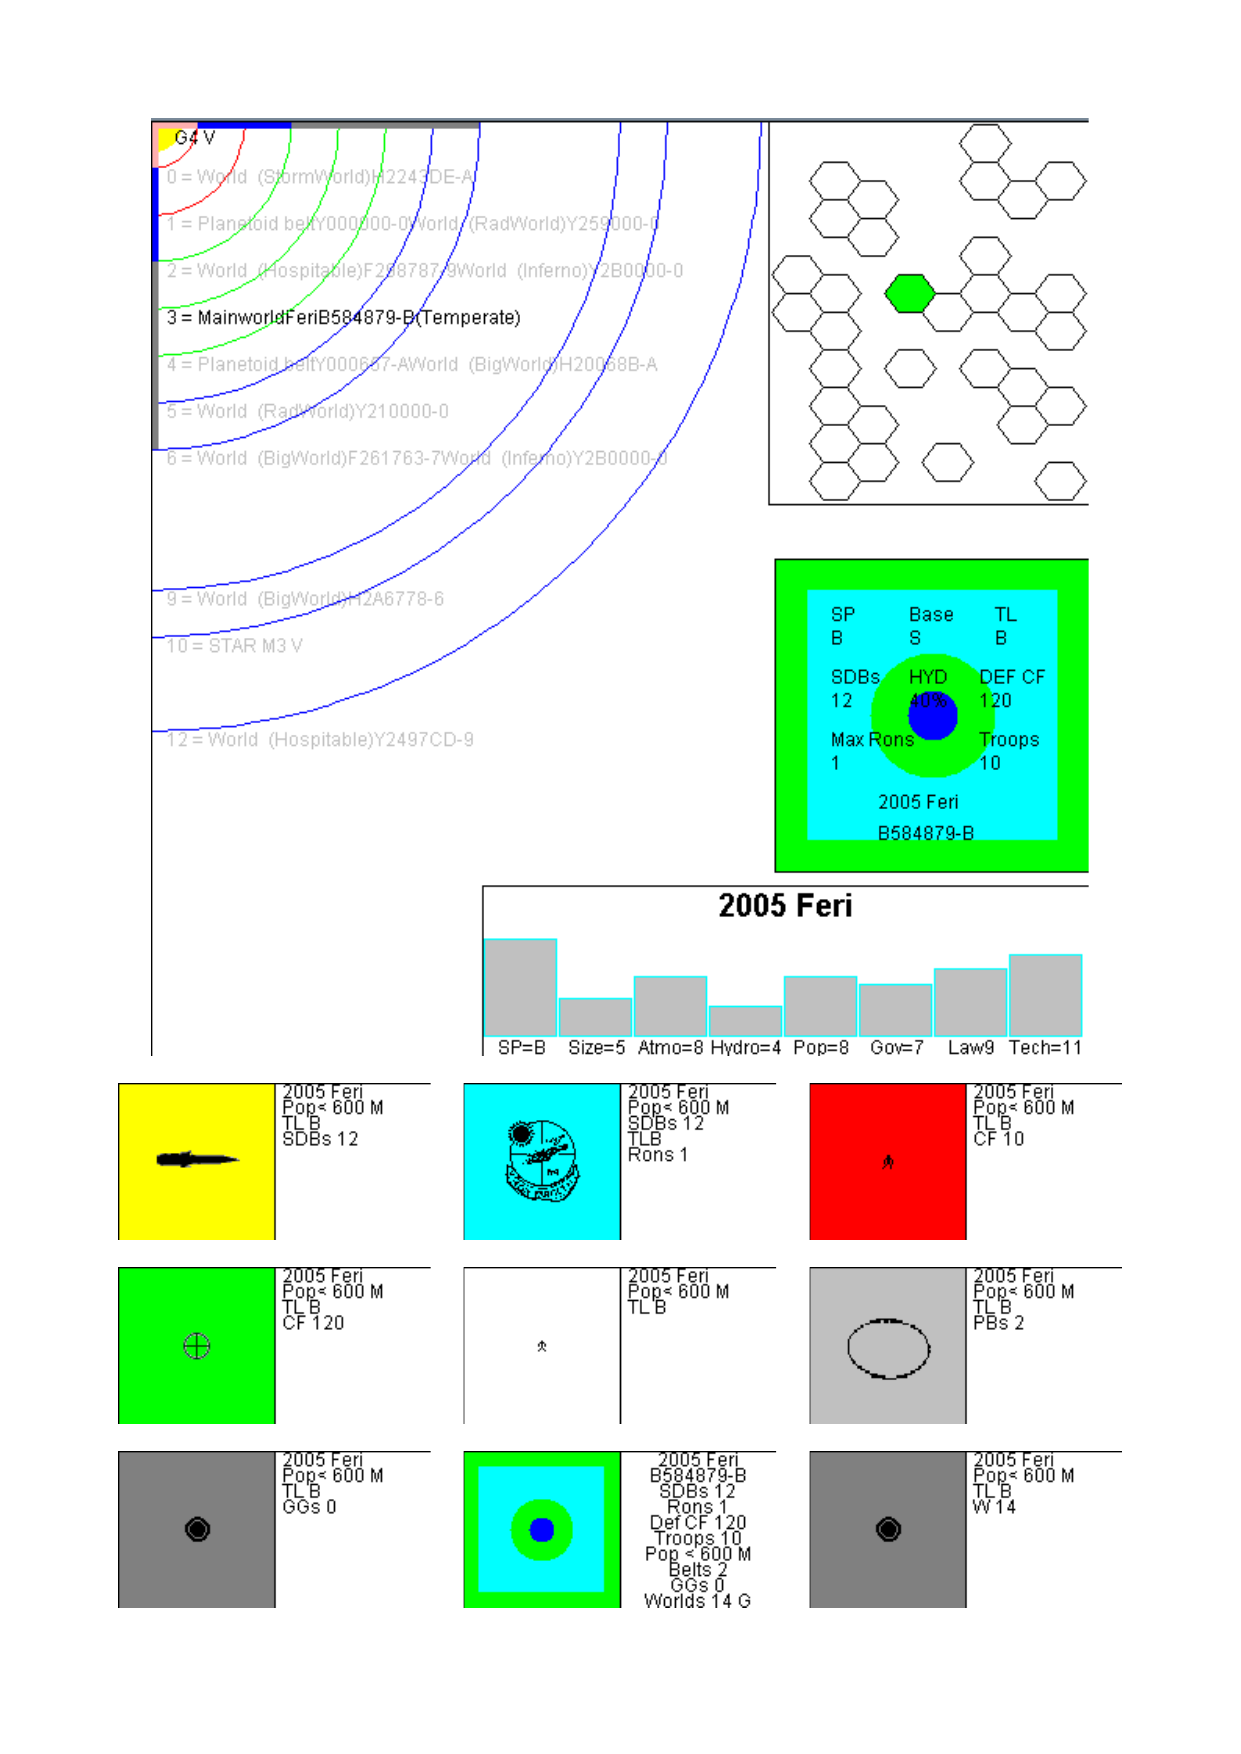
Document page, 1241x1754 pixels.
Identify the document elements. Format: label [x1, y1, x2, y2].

picture [118, 1451, 431, 1608]
picture [151, 118, 1089, 1056]
picture [118, 1083, 431, 1240]
picture [809, 1267, 1122, 1424]
picture [463, 1267, 777, 1424]
picture [809, 1451, 1122, 1608]
picture [463, 1451, 777, 1608]
picture [118, 1267, 431, 1424]
picture [463, 1083, 777, 1240]
picture [809, 1083, 1122, 1240]
